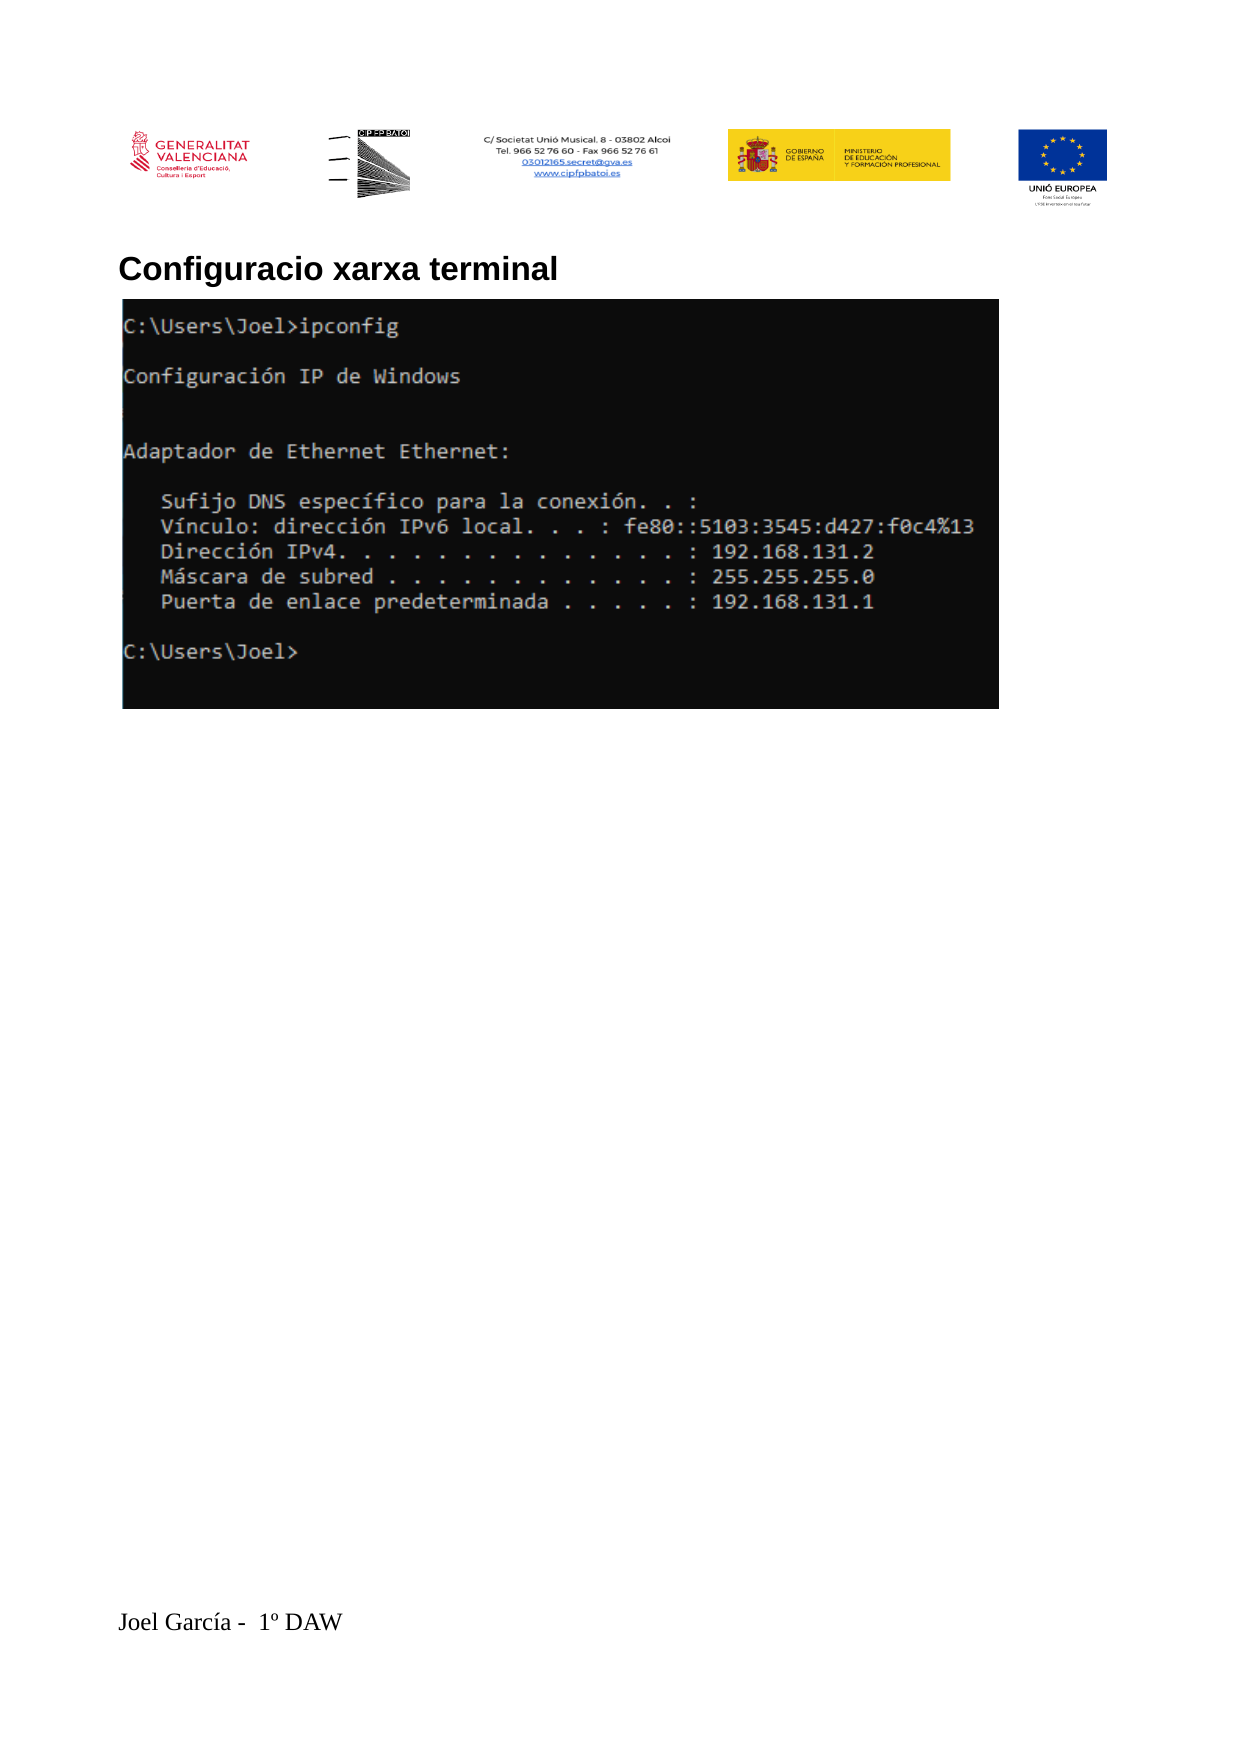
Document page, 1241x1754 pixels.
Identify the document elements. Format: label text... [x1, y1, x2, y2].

subtitle Configuracio xarxa terminal [118, 249, 1122, 287]
picture [118, 118, 1118, 209]
picture [122, 299, 999, 709]
